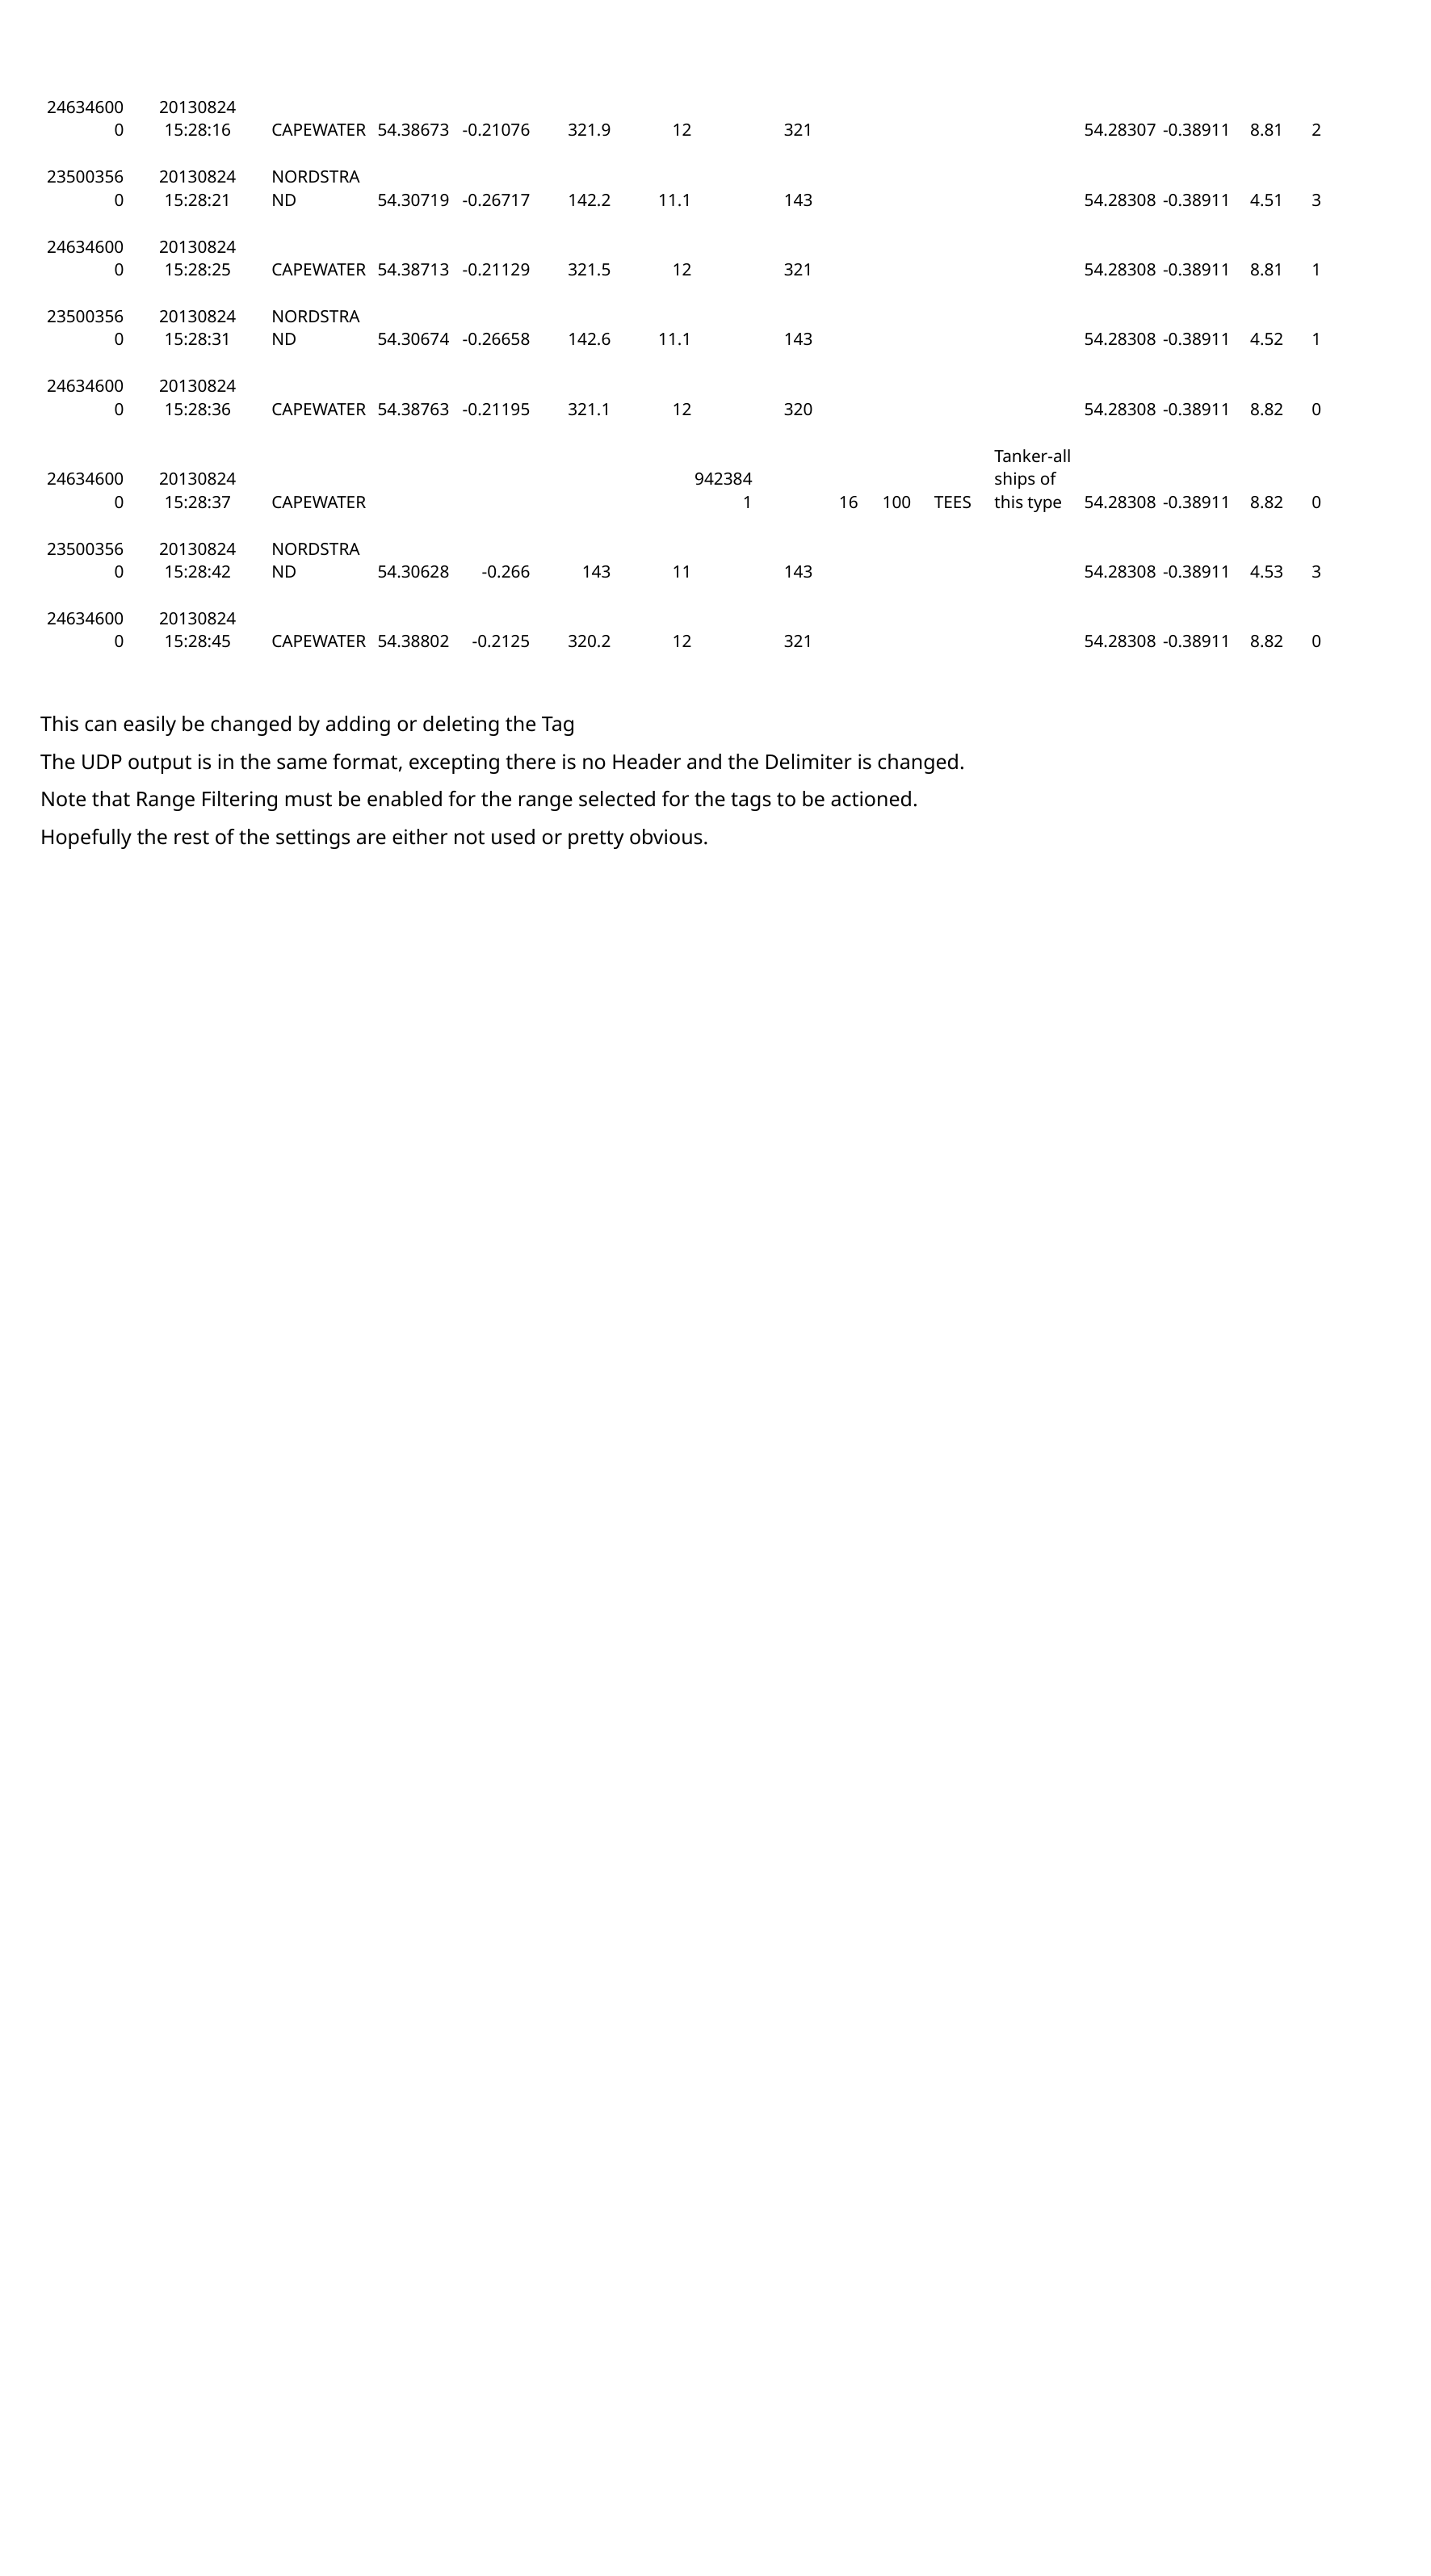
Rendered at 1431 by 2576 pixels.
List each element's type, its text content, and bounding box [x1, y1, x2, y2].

table_cell 12 [611, 95, 691, 165]
table_cell 12 [611, 375, 691, 444]
text Hopefully the rest of the settings are either not used or pretty obvious. [40, 822, 1405, 850]
table_cell 321.9 [530, 95, 611, 165]
table_cell 4.53 [1231, 537, 1283, 607]
table_cell 20130824 15:28:16 [124, 95, 271, 165]
table_cell [812, 537, 858, 607]
table_cell 321.1 [530, 375, 611, 444]
table_cell 320 [752, 375, 812, 444]
table_cell -0.21076 [449, 95, 530, 165]
table_cell [858, 607, 911, 676]
table_cell [449, 444, 530, 537]
table_cell 235003560 [40, 166, 124, 235]
table_cell [812, 95, 858, 165]
text Note that Range Filtering must be enabled for the range selected for the tags to be actioned. [40, 785, 1405, 813]
table_cell 246346000 [40, 95, 124, 165]
table_cell [994, 537, 1084, 607]
text This can easily be changed by adding or deleting the Tag [40, 710, 1405, 738]
table_cell 20130824 15:28:25 [124, 235, 271, 305]
table_cell -0.2125 [449, 607, 530, 676]
table_cell [691, 235, 752, 305]
table_cell 143 [752, 166, 812, 235]
table_cell -0.38911 [1156, 95, 1230, 165]
table_cell 3 [1283, 166, 1321, 235]
table_cell [691, 607, 752, 676]
table_cell [911, 95, 994, 165]
table_cell 54.30674 [368, 305, 449, 374]
table_cell [812, 235, 858, 305]
table_cell [911, 375, 994, 444]
table_cell 4.51 [1231, 166, 1283, 235]
table_cell 9423841 [691, 444, 752, 537]
table_cell 54.30628 [368, 537, 449, 607]
table_cell -0.38911 [1156, 537, 1230, 607]
table_cell 16 [812, 444, 858, 537]
table_cell 8.81 [1231, 235, 1283, 305]
table_cell 321.5 [530, 235, 611, 305]
table_cell -0.38911 [1156, 235, 1230, 305]
table_cell 54.28308 [1084, 305, 1156, 374]
table_cell -0.266 [449, 537, 530, 607]
table_cell 321 [752, 235, 812, 305]
table_cell 54.28308 [1084, 537, 1156, 607]
table_cell 20130824 15:28:37 [124, 444, 271, 537]
table_cell [858, 375, 911, 444]
table_cell 54.30719 [368, 166, 449, 235]
table_cell [911, 305, 994, 374]
table_cell CAPEWATER [271, 444, 449, 537]
table_cell [812, 375, 858, 444]
table_cell [911, 166, 994, 235]
table_cell NORDSTRAND [271, 537, 368, 607]
table_cell [858, 305, 911, 374]
table_cell [994, 166, 1084, 235]
table_cell [812, 305, 858, 374]
table_cell 0 [1283, 607, 1321, 676]
table_cell 0 [1283, 444, 1321, 537]
table_cell 12 [611, 235, 691, 305]
table_cell [994, 235, 1084, 305]
table_cell 54.38802 [368, 607, 449, 676]
table_cell NORDSTRAND [271, 305, 368, 374]
table_cell 100 [858, 444, 911, 537]
table_cell 3 [1283, 537, 1321, 607]
table_cell [911, 537, 994, 607]
table_cell 54.28308 [1084, 607, 1156, 676]
table_cell [812, 607, 858, 676]
table_cell 143 [752, 537, 812, 607]
table_cell [812, 166, 858, 235]
table_cell 11.1 [611, 166, 691, 235]
table_cell 20130824 15:28:21 [124, 166, 271, 235]
table_cell 321 [752, 95, 812, 165]
table_cell [530, 444, 611, 537]
table_cell CAPEWATER [271, 235, 368, 305]
table_cell 20130824 15:28:36 [124, 375, 271, 444]
table_cell [994, 607, 1084, 676]
table_cell 320.2 [530, 607, 611, 676]
table_cell 12 [611, 607, 691, 676]
table_cell NORDSTRAND [271, 166, 368, 235]
table_cell 20130824 15:28:42 [124, 537, 271, 607]
table_cell 1 [1283, 235, 1321, 305]
table_cell 20130824 15:28:45 [124, 607, 271, 676]
table_cell TEES [911, 444, 994, 537]
table_cell 246346000 [40, 607, 124, 676]
table_cell [858, 235, 911, 305]
table_cell -0.38911 [1156, 444, 1230, 537]
table_cell CAPEWATER [271, 607, 368, 676]
table_cell 54.38713 [368, 235, 449, 305]
table_cell [691, 95, 752, 165]
table_cell -0.21129 [449, 235, 530, 305]
table_cell 54.28308 [1084, 235, 1156, 305]
table_cell 235003560 [40, 537, 124, 607]
table_cell [911, 235, 994, 305]
table_cell -0.38911 [1156, 166, 1230, 235]
table_cell -0.26658 [449, 305, 530, 374]
table_cell CAPEWATER [271, 95, 368, 165]
table_cell 8.82 [1231, 375, 1283, 444]
table_cell 11 [611, 537, 691, 607]
table_cell 0 [1283, 375, 1321, 444]
table_cell 143 [530, 537, 611, 607]
table_cell 2 [1283, 95, 1321, 165]
table_cell CAPEWATER [271, 375, 368, 444]
table_cell 1 [1283, 305, 1321, 374]
table_cell Tanker-all ships of this type [994, 444, 1084, 537]
table_cell -0.38911 [1156, 305, 1230, 374]
text The UDP output is in the same format, excepting there is no Header and the Delimiter is changed. [40, 747, 1405, 775]
table_cell [691, 537, 752, 607]
table_cell [752, 444, 812, 537]
table_cell 321 [752, 607, 812, 676]
table_cell [994, 95, 1084, 165]
table_cell 54.28308 [1084, 166, 1156, 235]
table_cell 235003560 [40, 305, 124, 374]
table_cell [691, 305, 752, 374]
table_cell 142.2 [530, 166, 611, 235]
table_cell [691, 166, 752, 235]
table_cell 8.82 [1231, 444, 1283, 537]
table_cell -0.38911 [1156, 375, 1230, 444]
table_cell -0.21195 [449, 375, 530, 444]
table_cell 8.82 [1231, 607, 1283, 676]
table_cell 143 [752, 305, 812, 374]
table_cell 54.28308 [1084, 444, 1156, 537]
table_cell [994, 375, 1084, 444]
table_cell 142.6 [530, 305, 611, 374]
table_cell 246346000 [40, 444, 124, 537]
table_cell 54.28308 [1084, 375, 1156, 444]
table_cell 246346000 [40, 375, 124, 444]
table_cell [994, 305, 1084, 374]
table_cell [911, 607, 994, 676]
table_cell 8.81 [1231, 95, 1283, 165]
table_cell 54.28307 [1084, 95, 1156, 165]
table_cell [858, 537, 911, 607]
table_cell 4.52 [1231, 305, 1283, 374]
table_cell 54.38763 [368, 375, 449, 444]
table_cell 54.38673 [368, 95, 449, 165]
table_cell -0.38911 [1156, 607, 1230, 676]
table_cell 20130824 15:28:31 [124, 305, 271, 374]
table_cell 246346000 [40, 235, 124, 305]
table_cell 11.1 [611, 305, 691, 374]
table_cell [691, 375, 752, 444]
table_cell [858, 166, 911, 235]
table_cell -0.26717 [449, 166, 530, 235]
table_cell [611, 444, 691, 537]
table_cell [858, 95, 911, 165]
